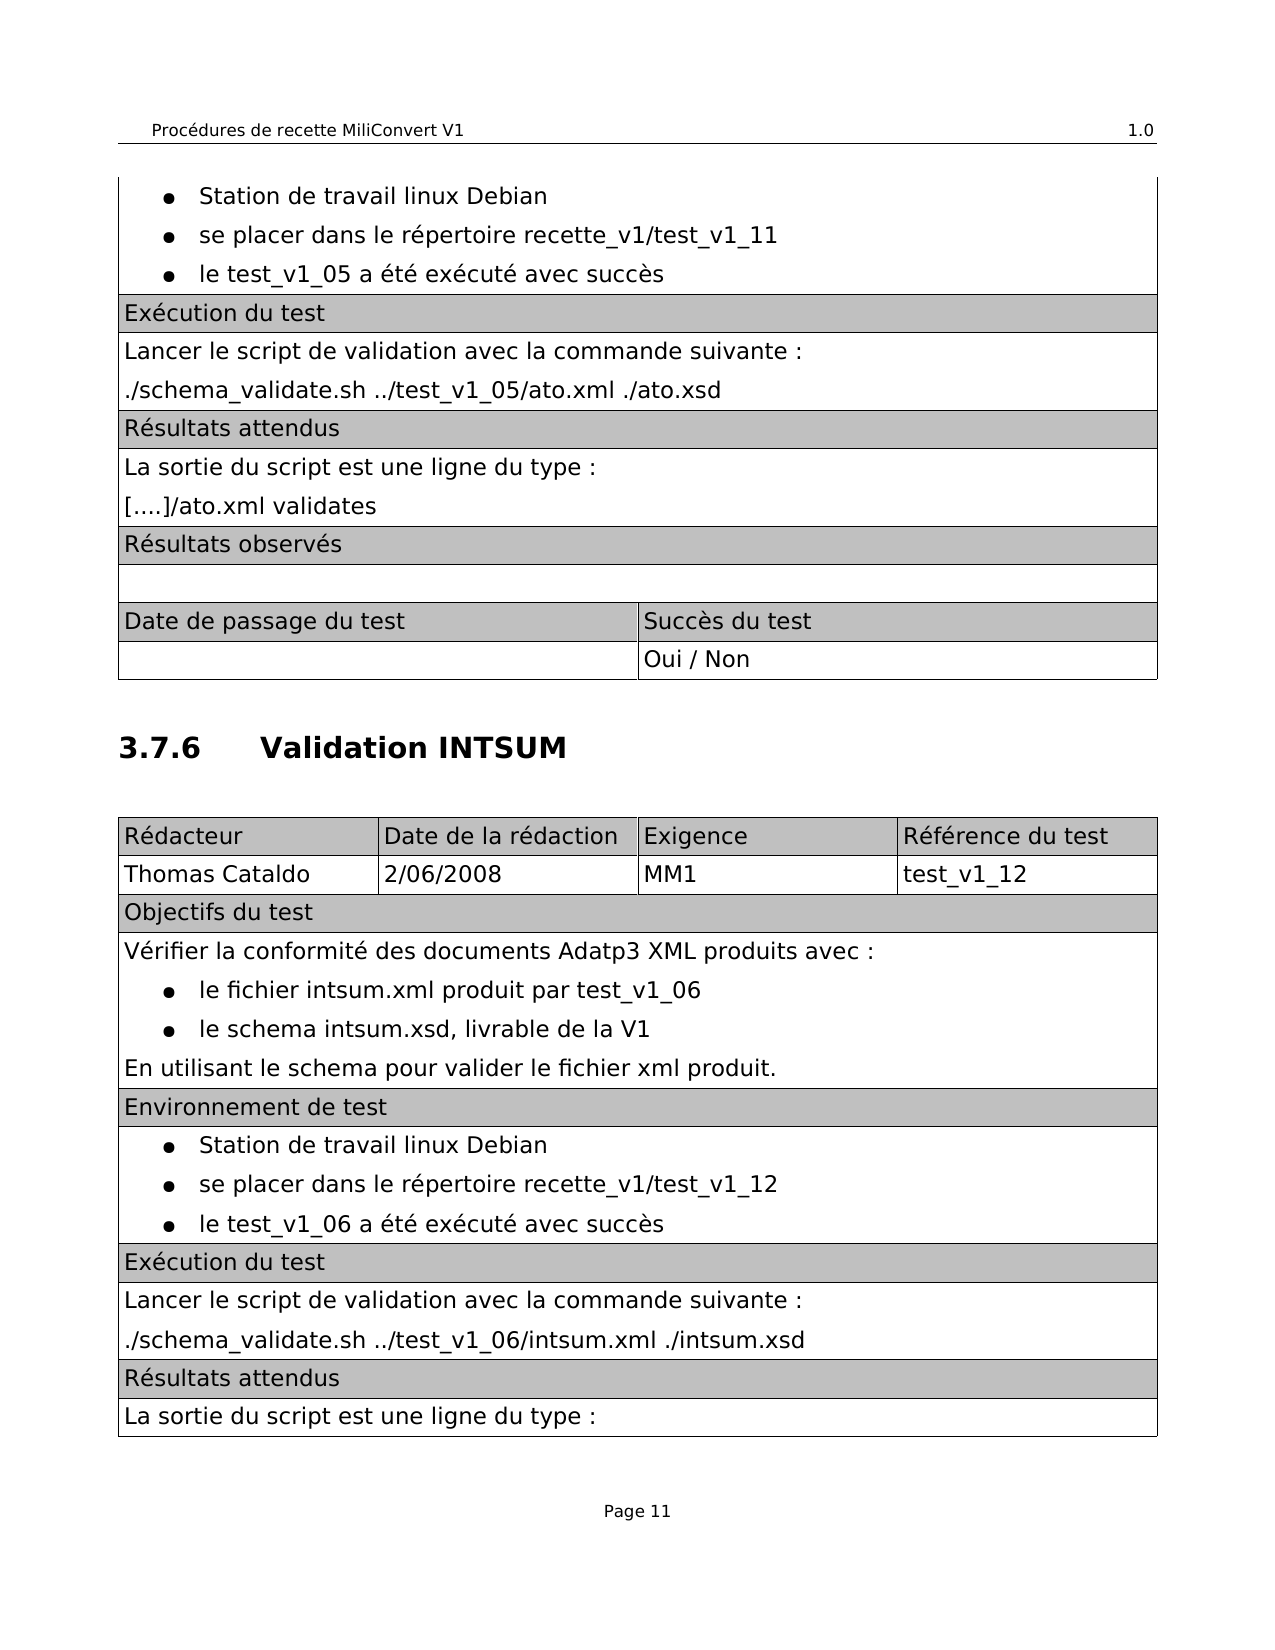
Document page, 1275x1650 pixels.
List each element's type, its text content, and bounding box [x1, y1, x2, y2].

table_cell MM1 [639, 856, 897, 894]
table_cell test_v1_12 [898, 856, 1157, 894]
table_header Date de la rédaction [379, 818, 637, 855]
table_cell Environnement de test [119, 1089, 1157, 1126]
table_cell Station de travail linux Debian se placer dans le répertoire recette_v1/test_v1_11 le test_v1_05 a été exécuté avec succès [119, 177, 1157, 294]
table_cell Oui / Non [639, 642, 1157, 679]
table_cell [119, 565, 1157, 602]
table_cell Lancer le script de validation avec la commande suivante : ./schema_validate.sh ../test_v1_06/intsum.xml ./intsum.xsd [119, 1283, 1157, 1359]
table_cell 2/06/2008 [379, 856, 637, 894]
table_cell Exécution du test [119, 1244, 1157, 1282]
table_cell [119, 642, 637, 679]
table_cell Succès du test [639, 603, 1157, 641]
table_header Rédacteur [119, 818, 378, 855]
table_cell Vérifier la conformité des documents Adatp3 XML produits avec : le fichier intsum.xml produit par test_v1_06 le schema intsum.xsd, livrable de la V1 En utilisant le schema pour valider le fichier xml produit. [119, 933, 1157, 1088]
table_cell Exécution du test [119, 295, 1157, 332]
table_header Référence du test [898, 818, 1157, 855]
table_cell Station de travail linux Debian se placer dans le répertoire recette_v1/test_v1_12 le test_v1_06 a été exécuté avec succès [119, 1127, 1157, 1243]
table_cell Lancer le script de validation avec la commande suivante : ./schema_validate.sh ../test_v1_05/ato.xml ./ato.xsd [119, 333, 1157, 410]
table_cell Thomas Cataldo [119, 856, 378, 894]
table_cell Résultats attendus [119, 1360, 1157, 1398]
table_cell La sortie du script est une ligne du type : [....]/ato.xml validates [119, 449, 1157, 526]
table_cell La sortie du script est une ligne du type : [119, 1399, 1157, 1436]
table_cell Objectifs du test [119, 895, 1157, 932]
table_cell Date de passage du test [119, 603, 637, 641]
subtitle Validation INTSUM [118, 731, 1157, 765]
table_header Exigence [639, 818, 897, 855]
table_cell Résultats attendus [119, 411, 1157, 448]
table_cell Résultats observés [119, 527, 1157, 564]
